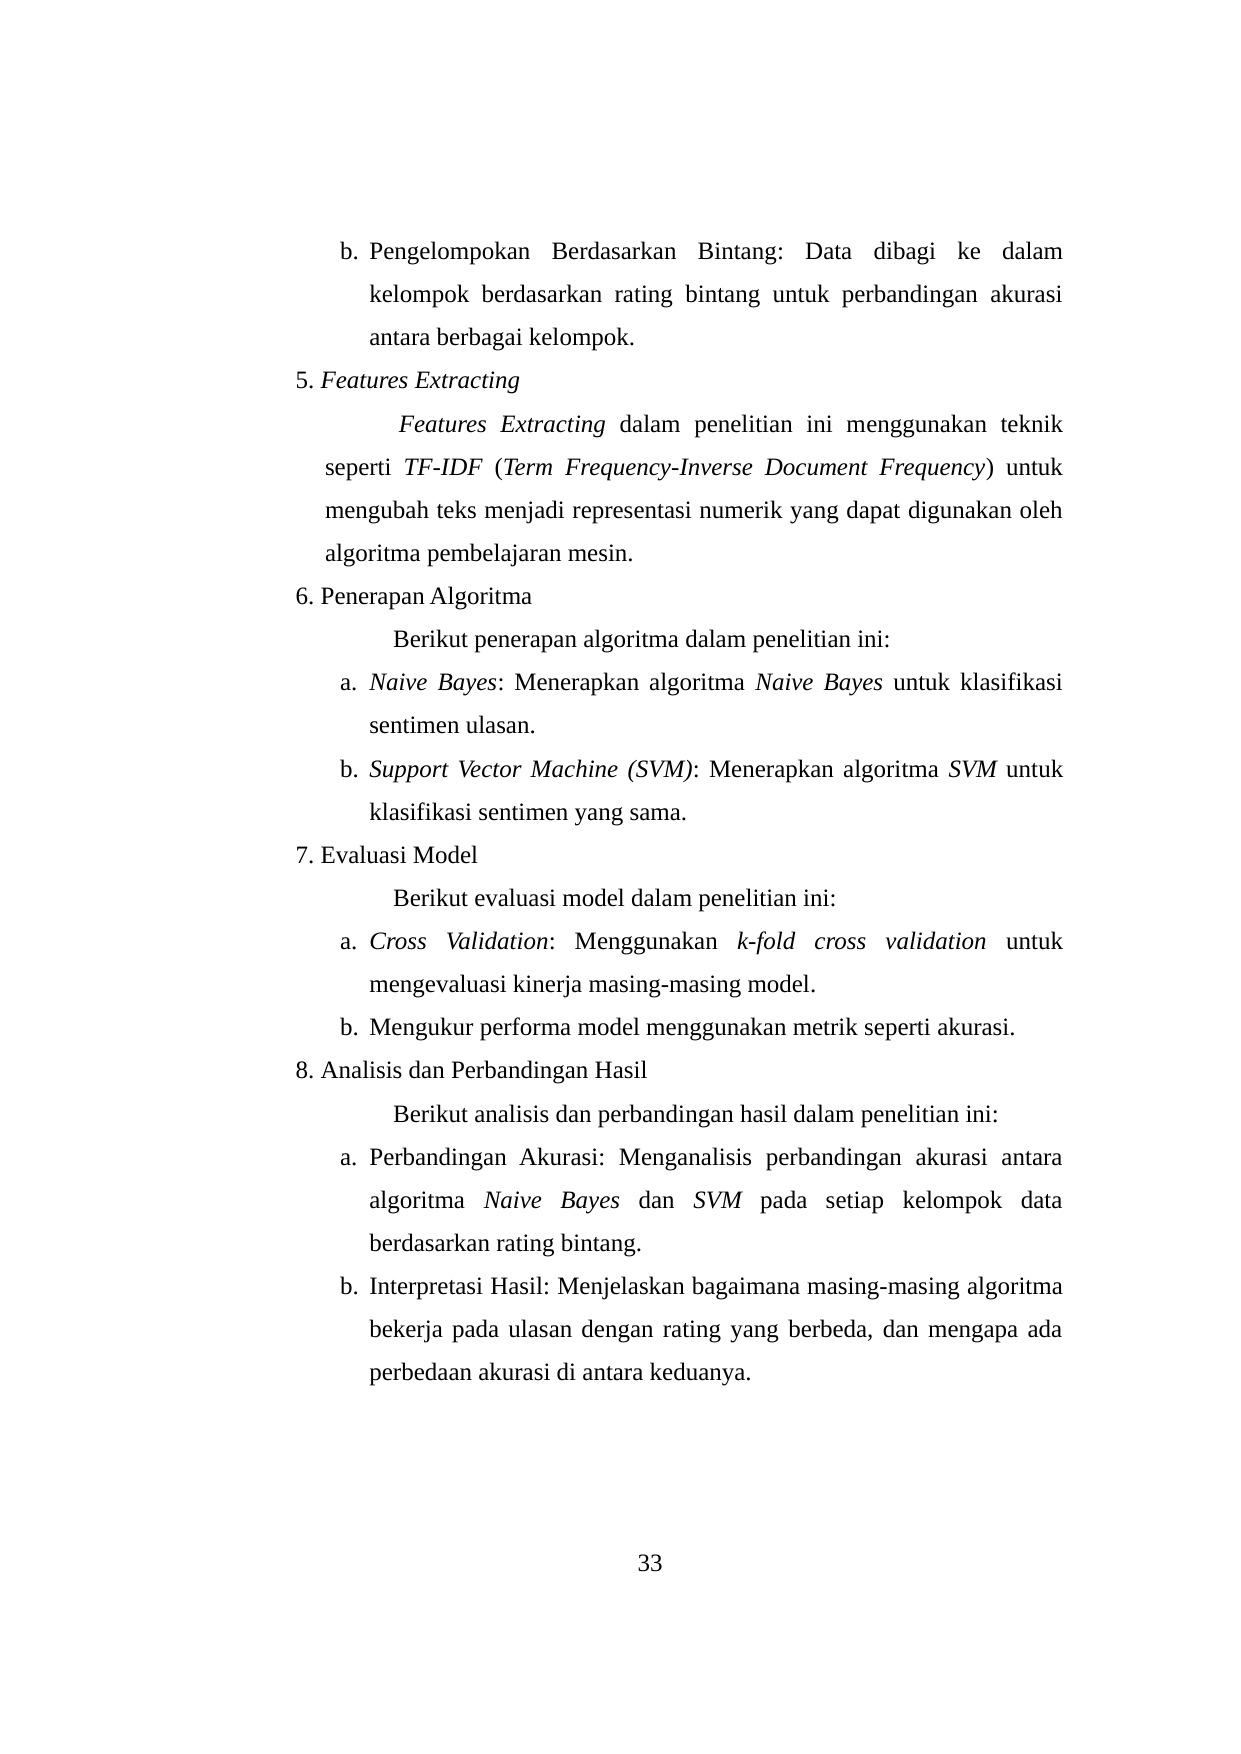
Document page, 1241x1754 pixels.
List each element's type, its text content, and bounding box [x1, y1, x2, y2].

text Features Extracting dalam penelitian ini menggunakan teknik seperti TF-IDF (Term Frequency-Inverse Document Frequency) untuk mengubah teks menjadi representasi numerik yang dapat digunakan oleh algoritma pembelajaran mesin. [325, 409, 1063, 567]
text Berikut analisis dan perbandingan hasil dalam penelitian ini: [319, 1099, 1063, 1127]
list Naive Bayes: Menerapkan algoritma Naive Bayes untuk klasifikasi sentimen ulasan. [340, 667, 1063, 739]
text 5. Features Extracting [295, 366, 1063, 394]
list Interpretasi Hasil: Menjelaskan bagaimana masing-masing algoritma bekerja pada ulasan dengan rating yang berbeda, dan mengapa ada perbedaan akurasi di antara keduanya. [340, 1271, 1063, 1386]
list Perbandingan Akurasi: Menganalisis perbandingan akurasi antara algoritma Naive Bayes dan SVM pada setiap kelompok data berdasarkan rating bintang. [340, 1142, 1063, 1257]
list Support Vector Machine (SVM): Menerapkan algoritma SVM untuk klasifikasi sentimen yang sama. [340, 754, 1063, 826]
list Cross Validation: Menggunakan k-fold cross validation untuk mengevaluasi kinerja masing-masing model. [340, 926, 1063, 998]
text Berikut penerapan algoritma dalam penelitian ini: [319, 624, 1063, 653]
list Pengelompokan Berdasarkan Bintang: Data dibagi ke dalam kelompok berdasarkan rating bintang untuk perbandingan akurasi antara berbagai kelompok. [340, 236, 1063, 351]
list Mengukur performa model menggunakan metrik seperti akurasi. [340, 1012, 1063, 1041]
text 8. Analisis dan Perbandingan Hasil [295, 1056, 1063, 1084]
text 7. Evaluasi Model [295, 840, 1063, 869]
text 6. Penerapan Algoritma [295, 581, 1063, 610]
text Berikut evaluasi model dalam penelitian ini: [319, 883, 1063, 912]
